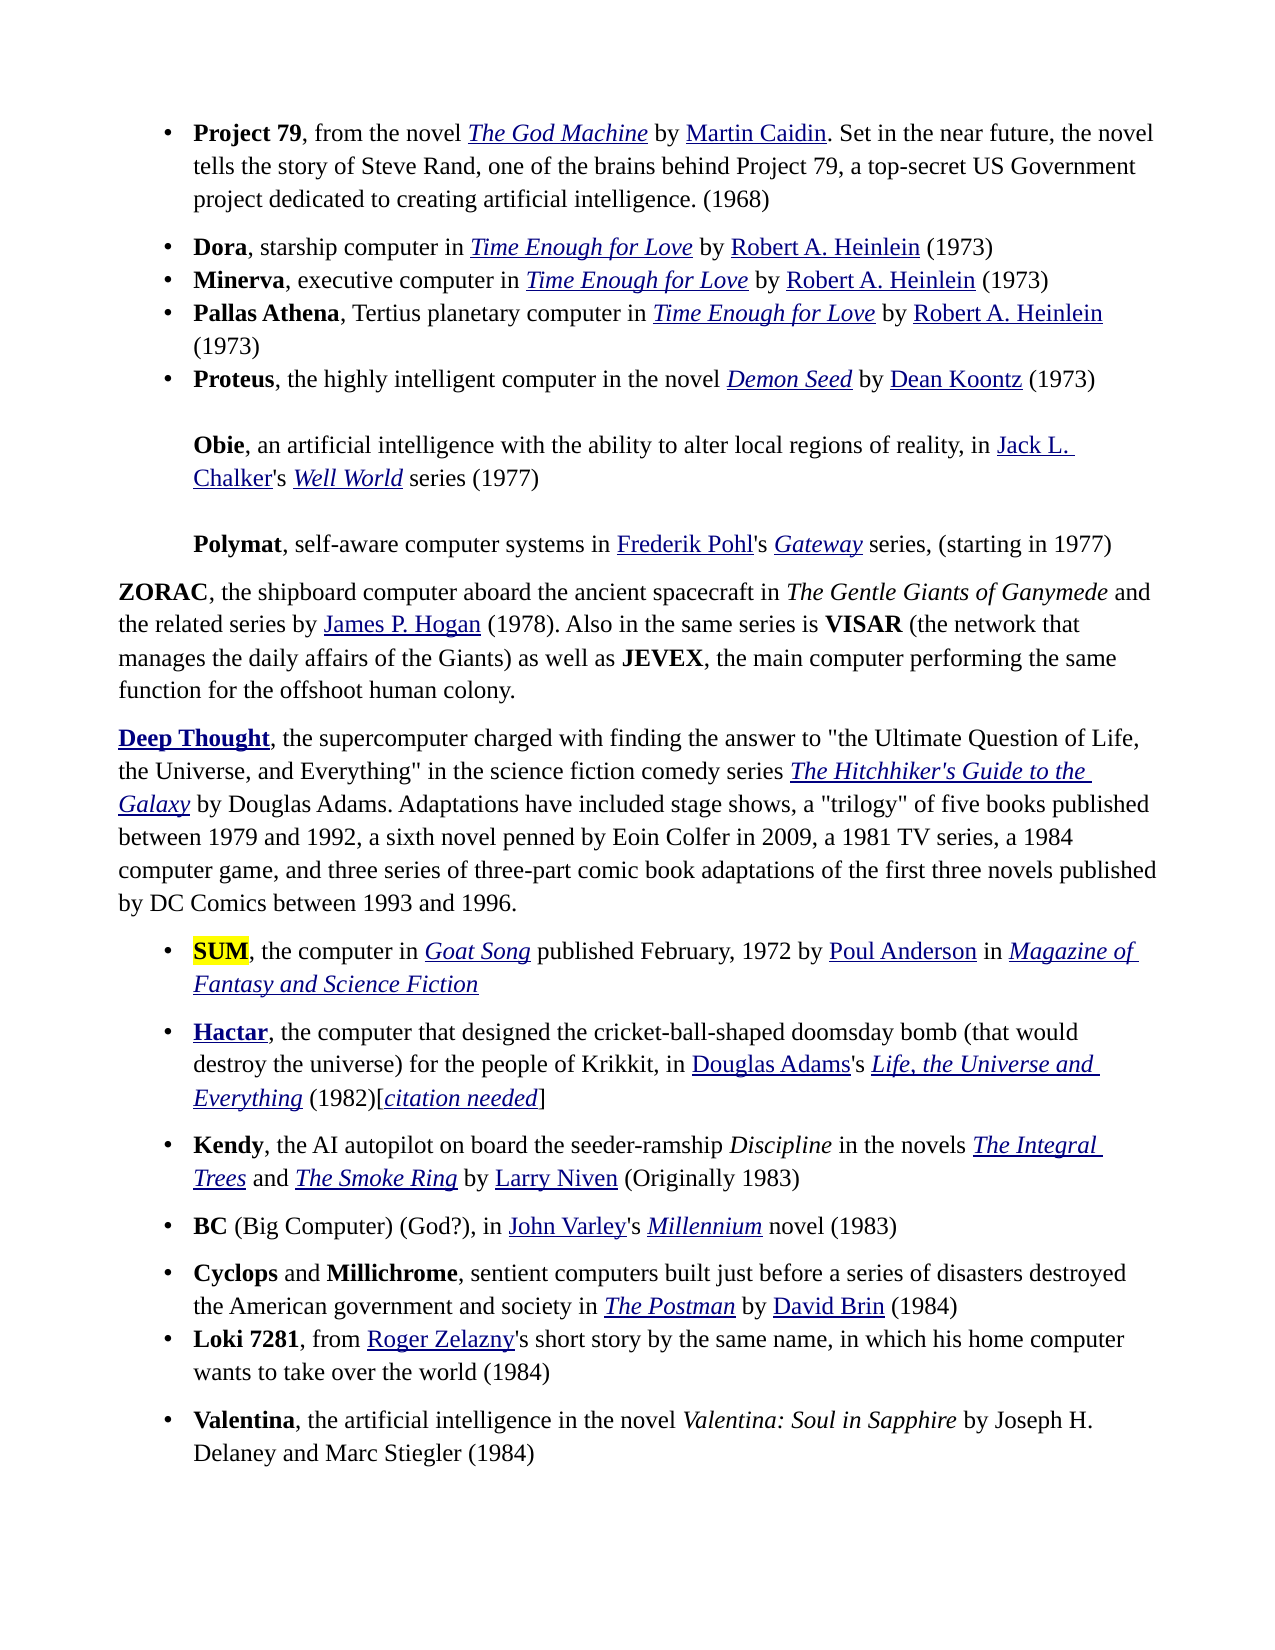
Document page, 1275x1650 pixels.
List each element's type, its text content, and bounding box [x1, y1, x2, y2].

list Minerva, executive computer in Time Enough for Love by Robert A. Heinlein (1973) [164, 265, 1157, 293]
list Pallas Athena, Tertius planetary computer in Time Enough for Love by Robert A. Heinlein (1973) [164, 298, 1157, 359]
text Deep Thought, the supercomputer charged with finding the answer to "the Ultimate Question of Life, the Universe, and Everything" in the science fiction comedy series The Hitchhiker's Guide to the Galaxy by Douglas Adams. Adaptations have included stage shows, a "trilogy" of five books published between 1979 and 1992, a sixth novel penned by Eoin Colfer in 2009, a 1981 TV series, a 1984 computer game, and three series of three-part comic book adaptations of the first three novels published by DC Comics between 1993 and 1996. [118, 723, 1157, 917]
list Loki 7281, from Roger Zelazny's short story by the same name, in which his home computer wants to take over the world (1984) [164, 1324, 1157, 1386]
list Valentina, the artificial intelligence in the novel Valentina: Soul in Sapphire by Joseph H. Delaney and Marc Stiegler (1984) [164, 1405, 1157, 1467]
list Project 79, from the novel The God Machine by Martin Caidin. Set in the near future, the novel tells the story of Steve Rand, one of the brains behind Project 79, a top-secret US Government project dedicated to creating artificial intelligence. (1968) [164, 118, 1157, 213]
list Kendy, the AI autopilot on board the seeder-ramship Discipline in the novels The Integral Trees and The Smoke Ring by Larry Niven (Originally 1983) [164, 1130, 1157, 1192]
list SUM, the computer in Goat Song published February, 1972 by Poul Anderson in Magazine of Fantasy and Science Fiction [164, 936, 1157, 998]
list Proteus, the highly intelligent computer in the novel Demon Seed by Dean Koontz (1973) Obie, an artificial intelligence with the ability to alter local regions of reality, in Jack L. Chalker's Well World series (1977) Polymat, self-aware computer systems in Frederik Pohl's Gateway series, (starting in 1977) [164, 364, 1157, 558]
text ZORAC, the shipboard computer aboard the ancient spacecraft in The Gentle Giants of Ganymede and the related series by James P. Hogan (1978). Also in the same series is VISAR (the network that manages the daily affairs of the Giants) as well as JEVEX, the main computer performing the same function for the offshoot human colony. [118, 577, 1157, 704]
list Dora, starship computer in Time Enough for Love by Robert A. Heinlein (1973) [164, 232, 1157, 261]
list BC (Big Computer) (God?), in John Varley's Millennium novel (1983) [164, 1211, 1157, 1239]
list Cyclops and Millichrome, sentient computers built just before a series of disasters destroyed the American government and society in The Postman by David Brin (1984) [164, 1258, 1157, 1320]
list Hactar, the computer that designed the cricket-ball-shaped doomsday bomb (that would destroy the universe) for the people of Krikkit, in Douglas Adams's Life, the Universe and Everything (1982)[citation needed] [164, 1017, 1157, 1111]
